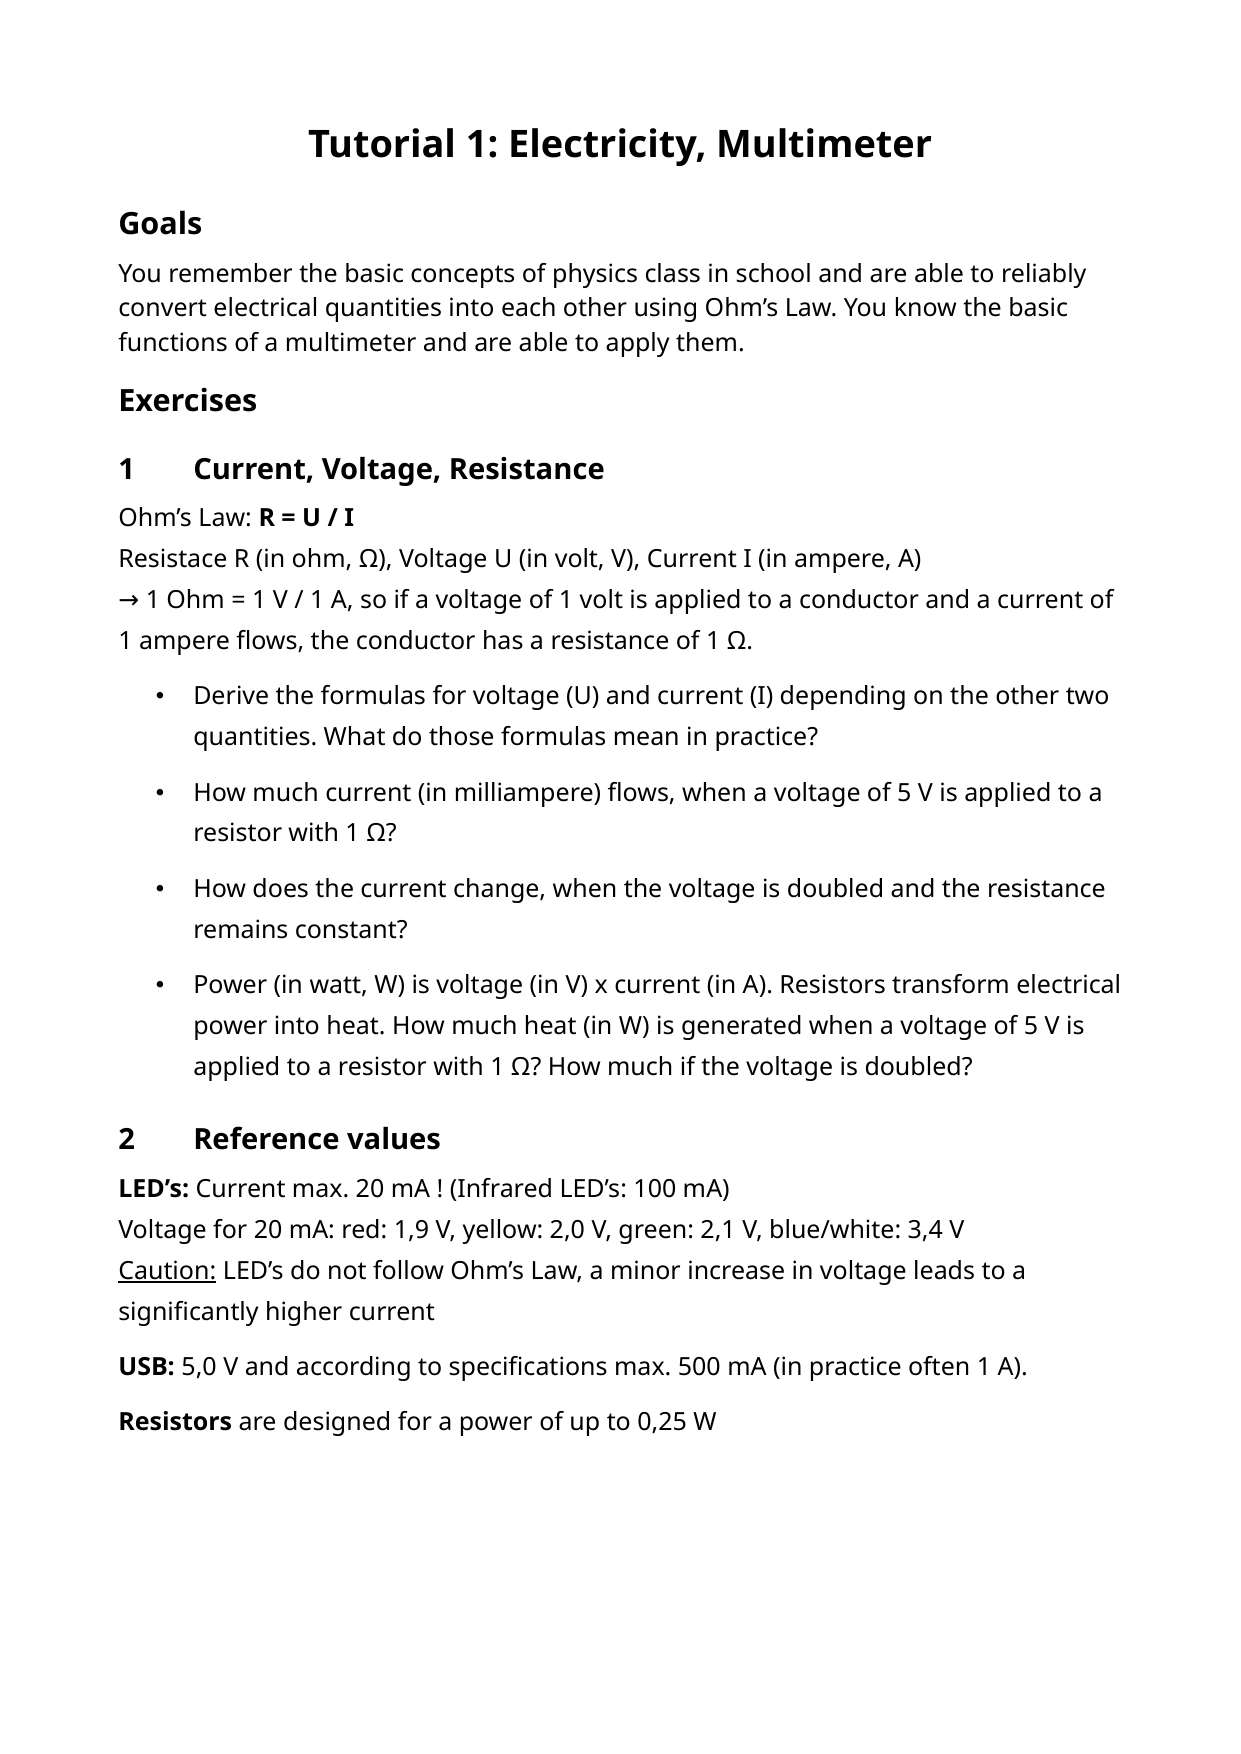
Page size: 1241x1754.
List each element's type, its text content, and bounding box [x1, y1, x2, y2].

list How does the current change, when the voltage is doubled and the resistance remains constant? [156, 871, 1122, 945]
list Derive the formulas for voltage (U) and current (I) depending on the other two quantities. What do those formulas mean in practice? [156, 678, 1122, 753]
text USB: 5,0 V and according to specifications max. 500 mA (in practice often 1 A). [118, 1348, 1122, 1383]
list Power (in watt, W) is voltage (in V) x current (in A). Resistors transform electrical power into heat. How much heat (in W) is generated when a voltage of 5 V is applied to a resistor with 1 Ω? How much if the voltage is doubled? [156, 967, 1122, 1082]
subtitle Reference values [118, 1118, 1122, 1158]
subtitle Goals [118, 202, 1122, 243]
text Resistors are designed for a power of up to 0,25 W [118, 1404, 1122, 1438]
subtitle Current, Voltage, Resistance [118, 448, 1122, 488]
subtitle Exercises [118, 379, 1122, 421]
list How much current (in milliampere) flows, when a voltage of 5 V is applied to a resistor with 1 Ω? [156, 774, 1122, 849]
subtitle Tutorial 1: Electricity, Multimeter [118, 117, 1122, 168]
text You remember the basic concepts of physics class in school and are able to reliably convert electrical quantities into each other using Ohm’s Law. You know the basic functions of a multimeter and are able to apply them. [118, 256, 1122, 358]
text Ohm’s Law: R = U / I Resistace R (in ohm, Ω), Voltage U (in volt, V), Current I (in ampere, A) → 1 Ohm = 1 V / 1 A, so if a voltage of 1 volt is applied to a conductor and a current of 1 ampere flows, the conductor has a resistance of 1 Ω. [118, 500, 1122, 657]
text LED’s: Current max. 20 mA ! (Infrared LED’s: 100 mA) Voltage for 20 mA: red: 1,9 V, yellow: 2,0 V, green: 2,1 V, blue/white: 3,4 V Caution: LED’s do not follow Ohm’s Law, a minor increase in voltage leads to a significantly higher current [118, 1171, 1122, 1327]
